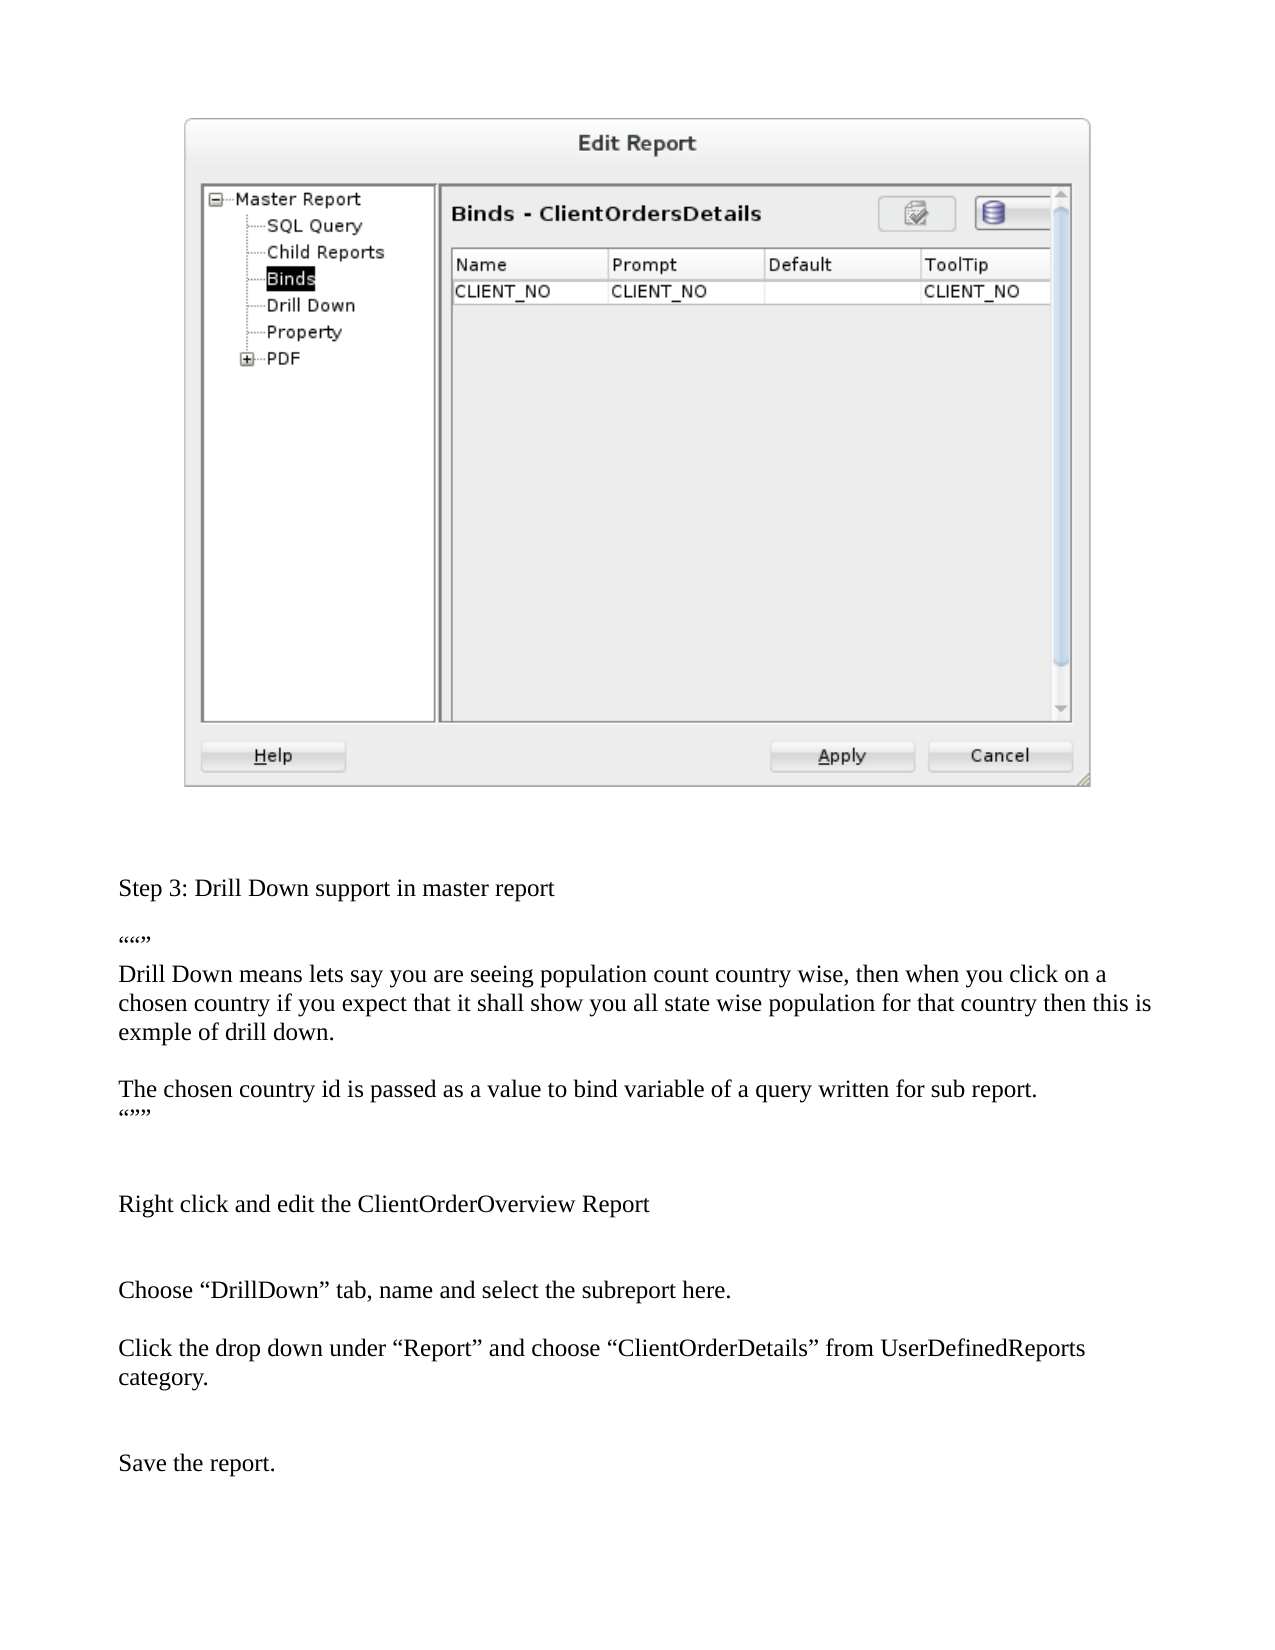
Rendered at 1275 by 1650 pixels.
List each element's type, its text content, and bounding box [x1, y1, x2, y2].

text Drill Down means lets say you are seeing population count country wise, then when you click on a chosen country if you expect that it shall show you all state wise population for that country then this is exmple of drill down. [118, 959, 1157, 1046]
text Right click and edit the ClientOrderOverview Report [118, 1189, 1157, 1218]
text Step 3: Drill Down support in master report [118, 873, 1157, 902]
text “”” [118, 1103, 1157, 1132]
picture [184, 118, 1091, 787]
text Click the drop down under “Report” and choose “ClientOrderDetails” from UserDefinedReports category. [118, 1333, 1157, 1391]
text ““” [118, 931, 1157, 959]
text Save the report. [118, 1448, 1157, 1477]
text Choose “DrillDown” tab, name and select the subreport here. [118, 1276, 1157, 1304]
text The chosen country id is passed as a value to bind variable of a query written for sub report. [118, 1074, 1157, 1103]
